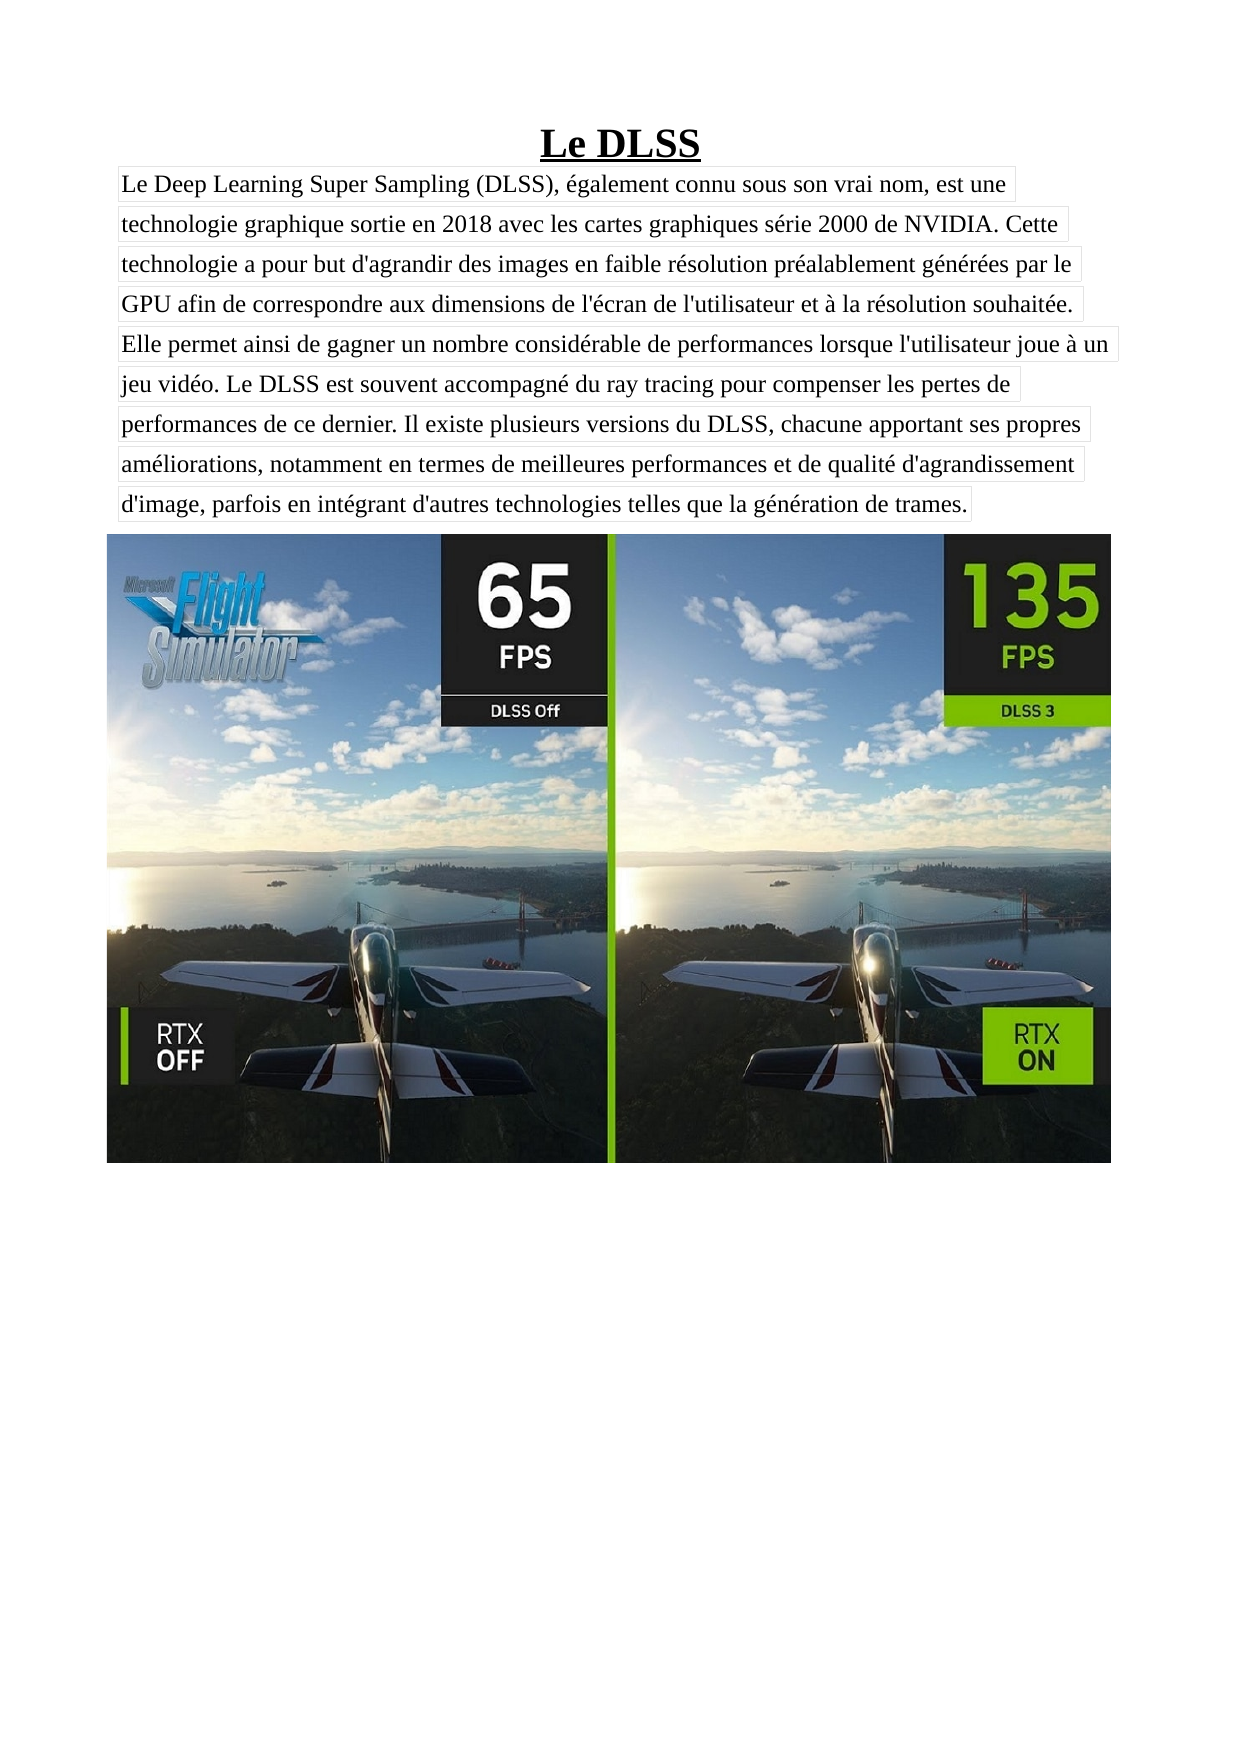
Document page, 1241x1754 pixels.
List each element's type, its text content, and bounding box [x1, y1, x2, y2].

text Le DLSS [118, 118, 1122, 166]
text Le Deep Learning Super Sampling (DLSS), également connu sous son vrai nom, est une technologie graphique sortie en 2018 avec les cartes graphiques série 2000 de NVIDIA. Cette technologie a pour but d'agrandir des images en faible résolution préalablement générées par le GPU afin de correspondre aux dimensions de l'écran de l'utilisateur et à la résolution souhaitée. Elle permet ainsi de gagner un nombre considérable de performances lorsque l'utilisateur joue à un jeu vidéo. Le DLSS est souvent accompagné du ray tracing pour compenser les pertes de performances de ce dernier. Il existe plusieurs versions du DLSS, chacune apportant ses propres améliorations, notamment en termes de meilleures performances et de qualité d'agrandissement d'image, parfois en intégrant d'autres technologies telles que la génération de trames. [118, 166, 1122, 521]
picture [106, 534, 1111, 1163]
